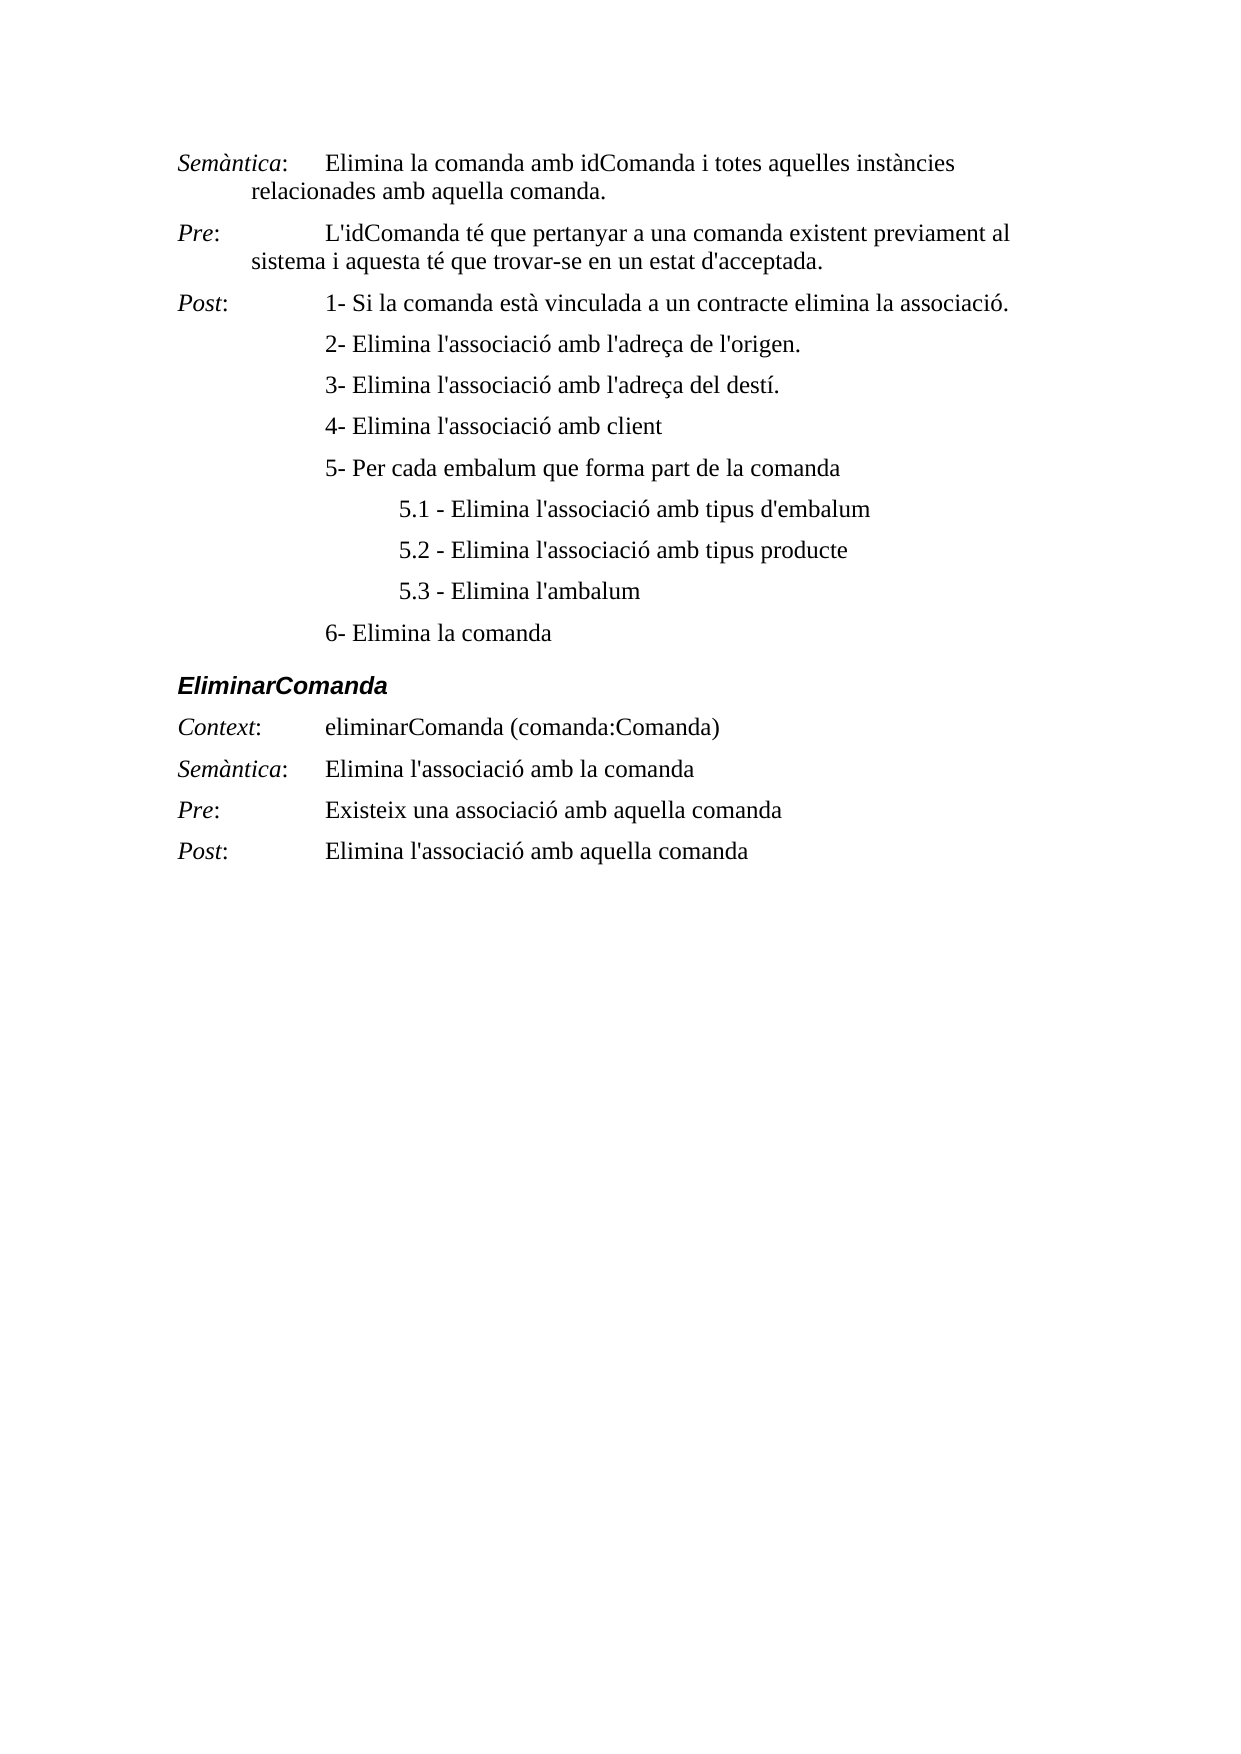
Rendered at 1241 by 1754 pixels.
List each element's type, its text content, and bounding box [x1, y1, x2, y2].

text 4- Elimina l'associació amb client [177, 411, 1063, 440]
subtitle EliminarComanda [177, 671, 1063, 700]
text Semàntica: Elimina l'associació amb la comanda [177, 754, 1063, 782]
text Post: Elimina l'associació amb aquella comanda [177, 836, 1063, 865]
text Post: 1- Si la comanda està vinculada a un contracte elimina la associació. [177, 288, 1063, 316]
text Pre: L'idComanda té que pertanyar a una comanda existent previament al sistema i aquesta té que trovar-se en un estat d'acceptada. [177, 218, 1063, 275]
text 5.3 - Elimina l'ambalum [177, 576, 1063, 605]
text 6- Elimina la comanda [177, 618, 1063, 646]
text 5- Per cada embalum que forma part de la comanda [177, 453, 1063, 481]
text Pre: Existeix una associació amb aquella comanda [177, 795, 1063, 824]
text Context: eliminarComanda (comanda:Comanda) [177, 712, 1063, 741]
text 2- Elimina l'associació amb l'adreça de l'origen. [177, 329, 1063, 358]
text 5.2 - Elimina l'associació amb tipus producte [177, 535, 1063, 564]
text 3- Elimina l'associació amb l'adreça del destí. [177, 370, 1063, 399]
text Semàntica: Elimina la comanda amb idComanda i totes aquelles instàncies relacionades amb aquella comanda. [177, 148, 1063, 205]
text 5.1 - Elimina l'associació amb tipus d'embalum [177, 494, 1063, 523]
